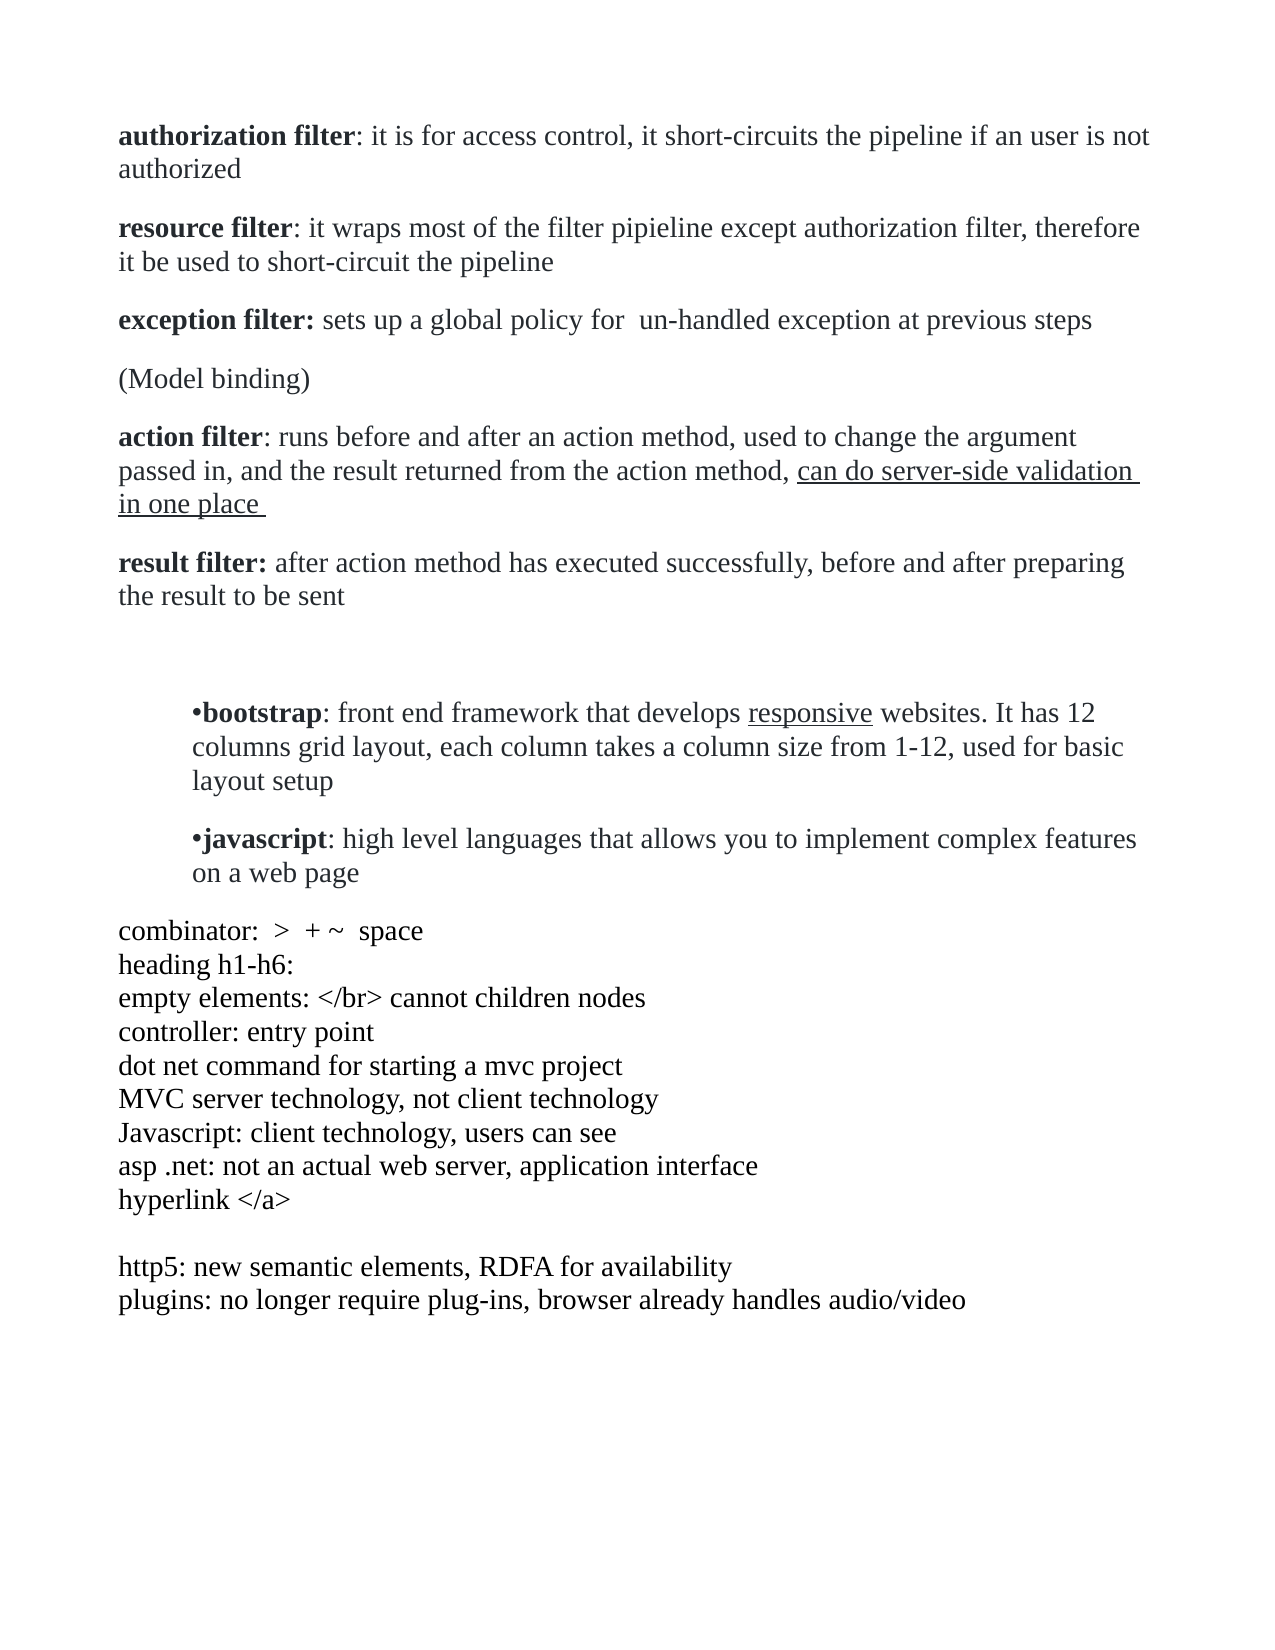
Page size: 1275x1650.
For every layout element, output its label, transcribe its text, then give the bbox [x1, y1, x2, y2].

text hyperlink </a> [118, 1182, 1157, 1215]
text exception filter: sets up a global policy for un-handled exception at previous steps [118, 302, 1157, 336]
text asp .net: not an actual web server, application interface [118, 1148, 1157, 1182]
text authorization filter: it is for access control, it short-circuits the pipeline if an user is not authorized [118, 118, 1157, 185]
text (Model binding) [118, 361, 1157, 394]
text combinator: > + ~ space [118, 913, 1157, 947]
text http5: new semantic elements, RDFA for availability [118, 1249, 1157, 1282]
text heading h1-h6: [118, 947, 1157, 981]
text controller: entry point [118, 1014, 1157, 1048]
text action filter: runs before and after an action method, used to change the argument passed in, and the result returned from the action method, can do server-side validation in one place [118, 419, 1157, 520]
text empty elements: </br> cannot children nodes [118, 981, 1157, 1014]
text Javascript: client technology, users can see [118, 1115, 1157, 1148]
text result filter: after action method has executed successfully, before and after preparing the result to be sent [118, 545, 1157, 612]
text MVC server technology, not client technology [118, 1081, 1157, 1115]
text resource filter: it wraps most of the filter pipieline except authorization filter, therefore it be used to short-circuit the pipeline [118, 210, 1157, 277]
text dot net command for starting a mvc project [118, 1048, 1157, 1081]
text plugins: no longer require plug-ins, browser already handles audio/video [118, 1282, 1157, 1316]
list javascript: high level languages that allows you to implement complex features on a web page [118, 821, 1157, 888]
list bootstrap: front end framework that develops responsive websites. It has 12 columns grid layout, each column takes a column size from 1-12, used for basic layout setup [118, 696, 1157, 796]
